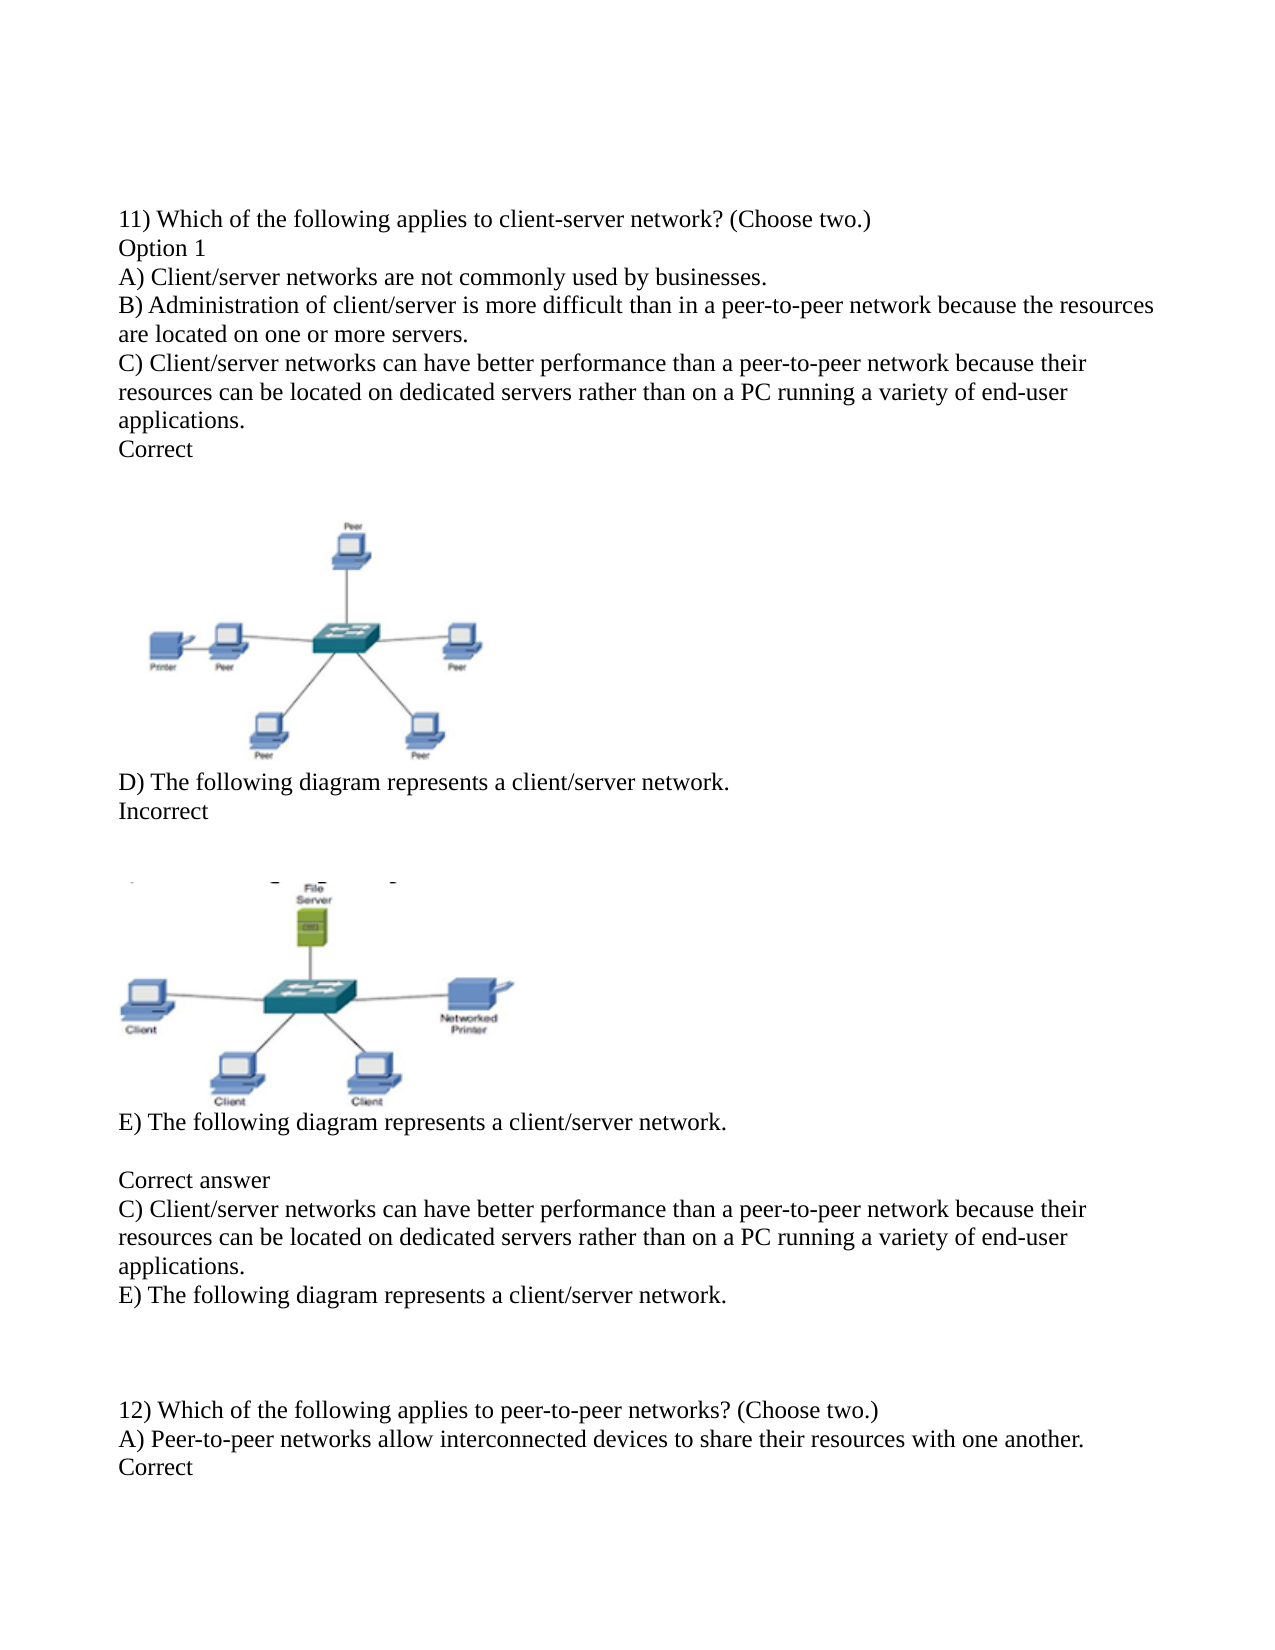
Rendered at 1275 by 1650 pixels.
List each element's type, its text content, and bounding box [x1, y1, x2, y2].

text E) The following diagram represents a client/server network. [118, 1280, 1157, 1309]
text Correct [118, 434, 1157, 463]
text Incorrect [118, 796, 1157, 825]
text D) The following diagram represents a client/server network. [118, 767, 1157, 796]
text Correct answer [118, 1165, 1157, 1194]
text A) Client/server networks are not commonly used by businesses. [118, 262, 1157, 291]
text B) Administration of client/server is more difficult than in a peer-to-peer network because the resources are located on one or more servers. [118, 291, 1157, 348]
text 12) Which of the following applies to peer-to-peer networks? (Choose two.) [118, 1395, 1157, 1424]
text Option 1 [118, 233, 1157, 262]
text C) Client/server networks can have better performance than a peer-to-peer network because their resources can be located on dedicated servers rather than on a PC running a variety of end-user applications. [118, 348, 1157, 434]
text E) The following diagram represents a client/server network. [118, 1107, 1157, 1136]
text A) Peer-to-peer networks allow interconnected devices to share their resources with one another. [118, 1424, 1157, 1452]
text C) Client/server networks can have better performance than a peer-to-peer network because their resources can be located on dedicated servers rather than on a PC running a variety of end-user applications. [118, 1194, 1157, 1280]
text 11) Which of the following applies to client-server network? (Choose two.) [118, 204, 1157, 233]
picture [118, 520, 525, 768]
picture [118, 882, 525, 1108]
text Correct [118, 1452, 1157, 1481]
